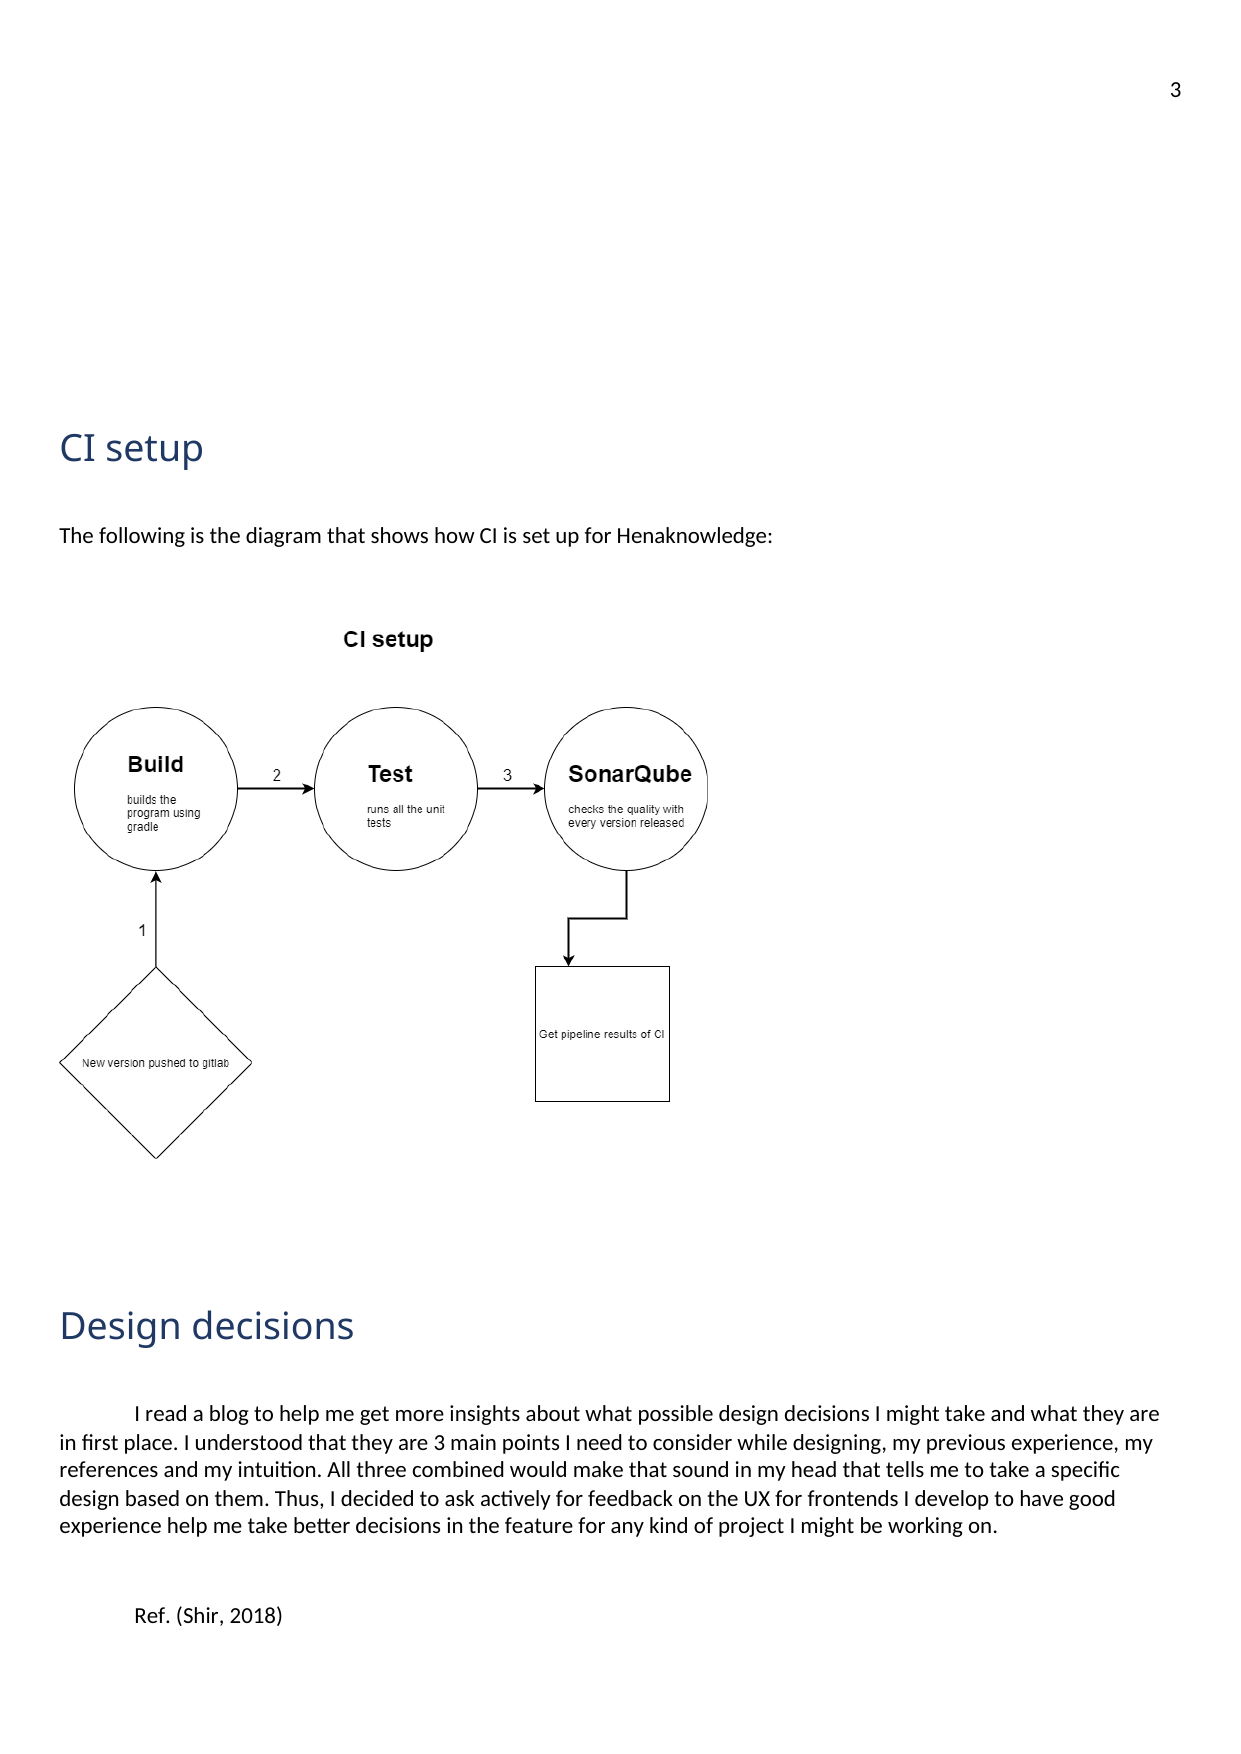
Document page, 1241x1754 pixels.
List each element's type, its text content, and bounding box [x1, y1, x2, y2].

subtitle CI setup [59, 421, 1181, 472]
text The following is the diagram that shows how CI is set up for Henaknowledge: [59, 521, 1181, 549]
text I read a blog to help me get more insights about what possible design decisions I might take and what they are in first place. I understood that they are 3 main points I need to consider while designing, my previous experience, my references and my intuition. All three combined would make that sound in my head that tells me to take a specific design based on them. Thus, I decided to ask actively for feedback on the UX for frontends I develop to have good experience help me take better decisions in the feature for any kind of project I might be working on. [59, 1399, 1181, 1540]
text Ref. (Shir, 2018) [59, 1601, 1181, 1629]
subtitle Design decisions [59, 1300, 1181, 1351]
